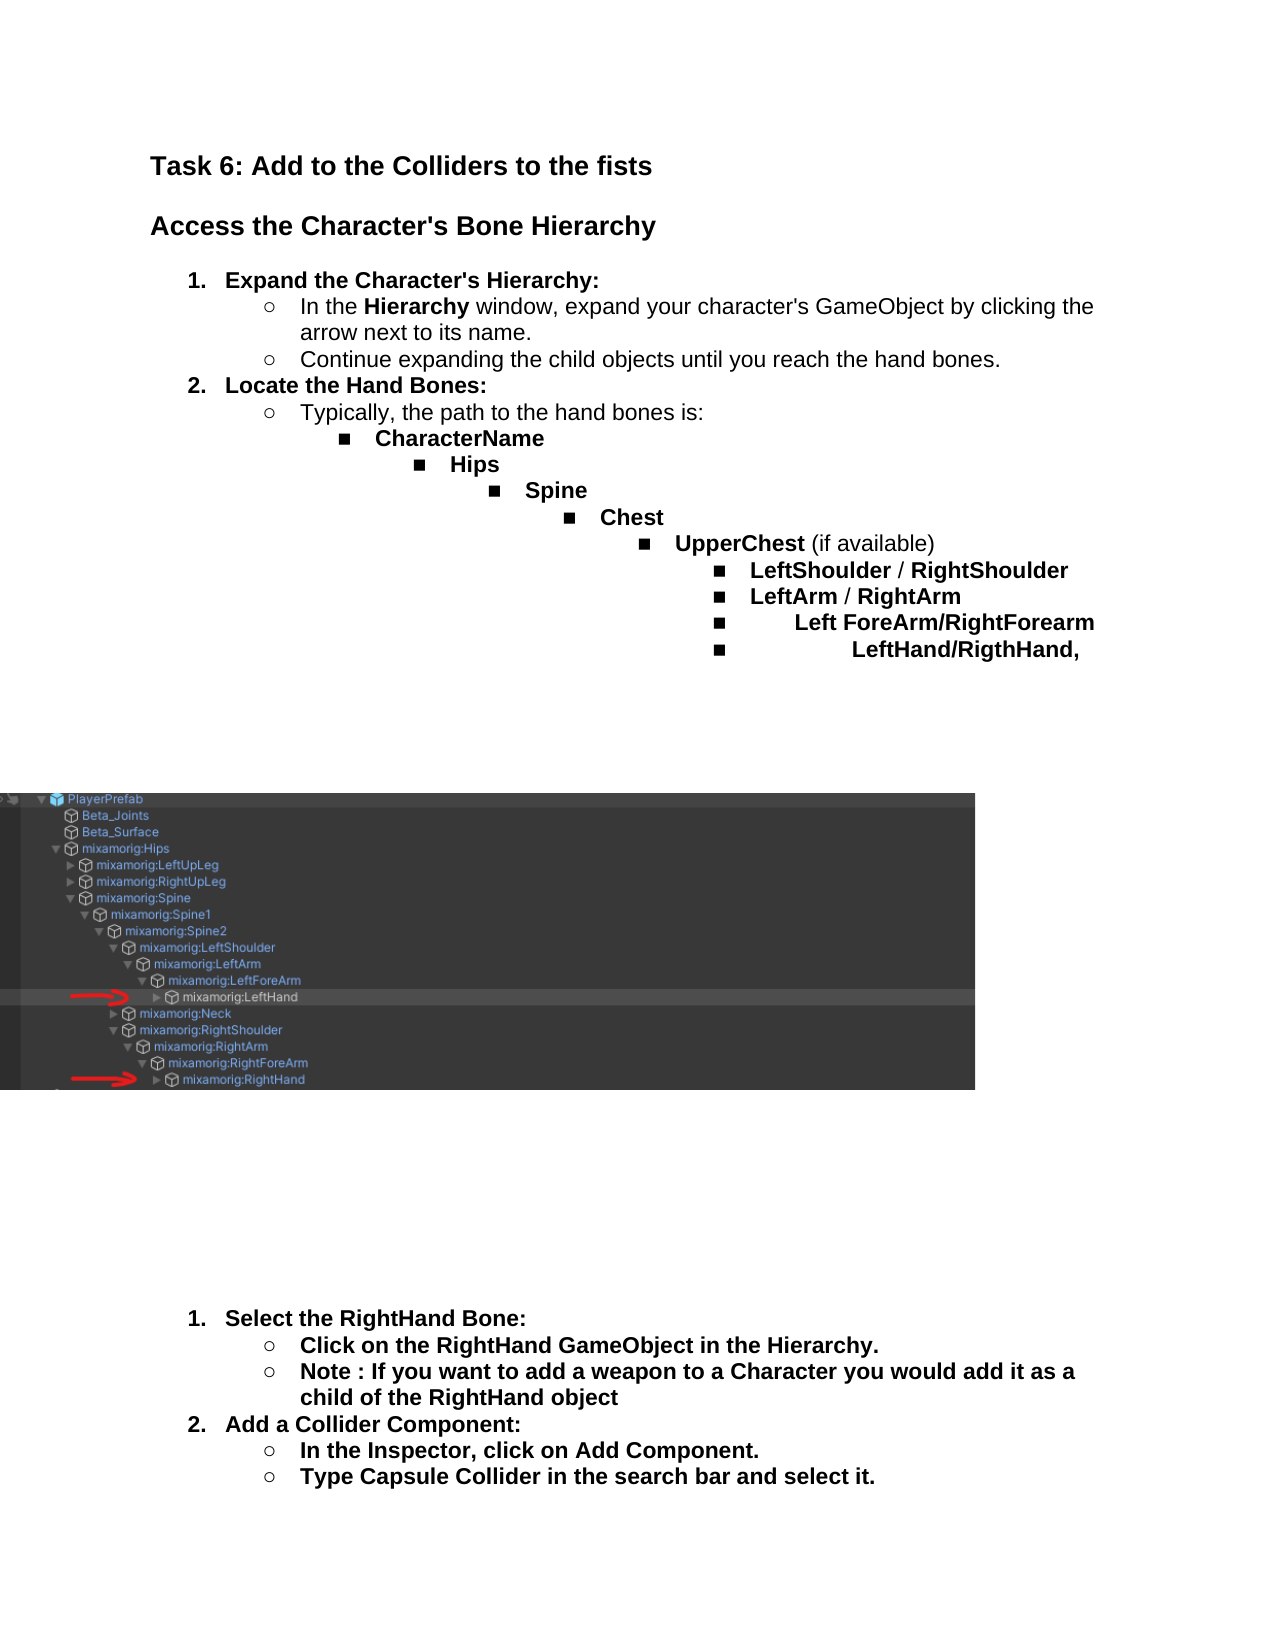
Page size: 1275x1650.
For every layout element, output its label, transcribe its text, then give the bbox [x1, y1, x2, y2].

subtitle For the Right Hand: [0, 1189, 1125, 1216]
subtitle Access the Character's Bone Hierarchy [150, 210, 1125, 242]
list Spine [487, 477, 1125, 504]
list Type Capsule Collider in the search bar and select it. [262, 1463, 1125, 1490]
list UpperChest (if available) [637, 530, 1125, 557]
list Continue expanding the child objects until you reach the hand bones. [262, 346, 1125, 372]
list LeftArm / RightArm [712, 583, 1125, 609]
list Locate the Hand Bones: [187, 372, 1125, 398]
list CharacterName [337, 425, 1125, 451]
picture [0, 793, 976, 1090]
list Left ForeArm/RightForearm [712, 609, 1125, 636]
list In the Hierarchy window, expand your character's GameObject by clicking the arrow next to its name. [262, 293, 1125, 346]
subtitle Step 4: Add Colliders to the Hands [0, 794, 1125, 1096]
list Typically, the path to the hand bones is: [262, 398, 1125, 425]
list In the Inspector, click on Add Component. [262, 1437, 1125, 1463]
list Add a Collider Component: [187, 1411, 1125, 1437]
list LeftShoulder / RightShoulder [712, 557, 1125, 583]
list Note : If you want to add a weapon to a Character you would add it as a child of the RightHand object [262, 1358, 1125, 1411]
list Expand the Character's Hierarchy: [187, 267, 1125, 293]
list Click on the RightHand GameObject in the Hierarchy. [262, 1332, 1125, 1358]
list Select the RightHand Bone: [187, 1305, 1125, 1332]
subtitle Task 6: Add to the Colliders to the fists [150, 150, 1125, 181]
list Hips [412, 451, 1125, 477]
list Chest [562, 504, 1125, 530]
list LeftHand/RigthHand, [712, 636, 1125, 662]
